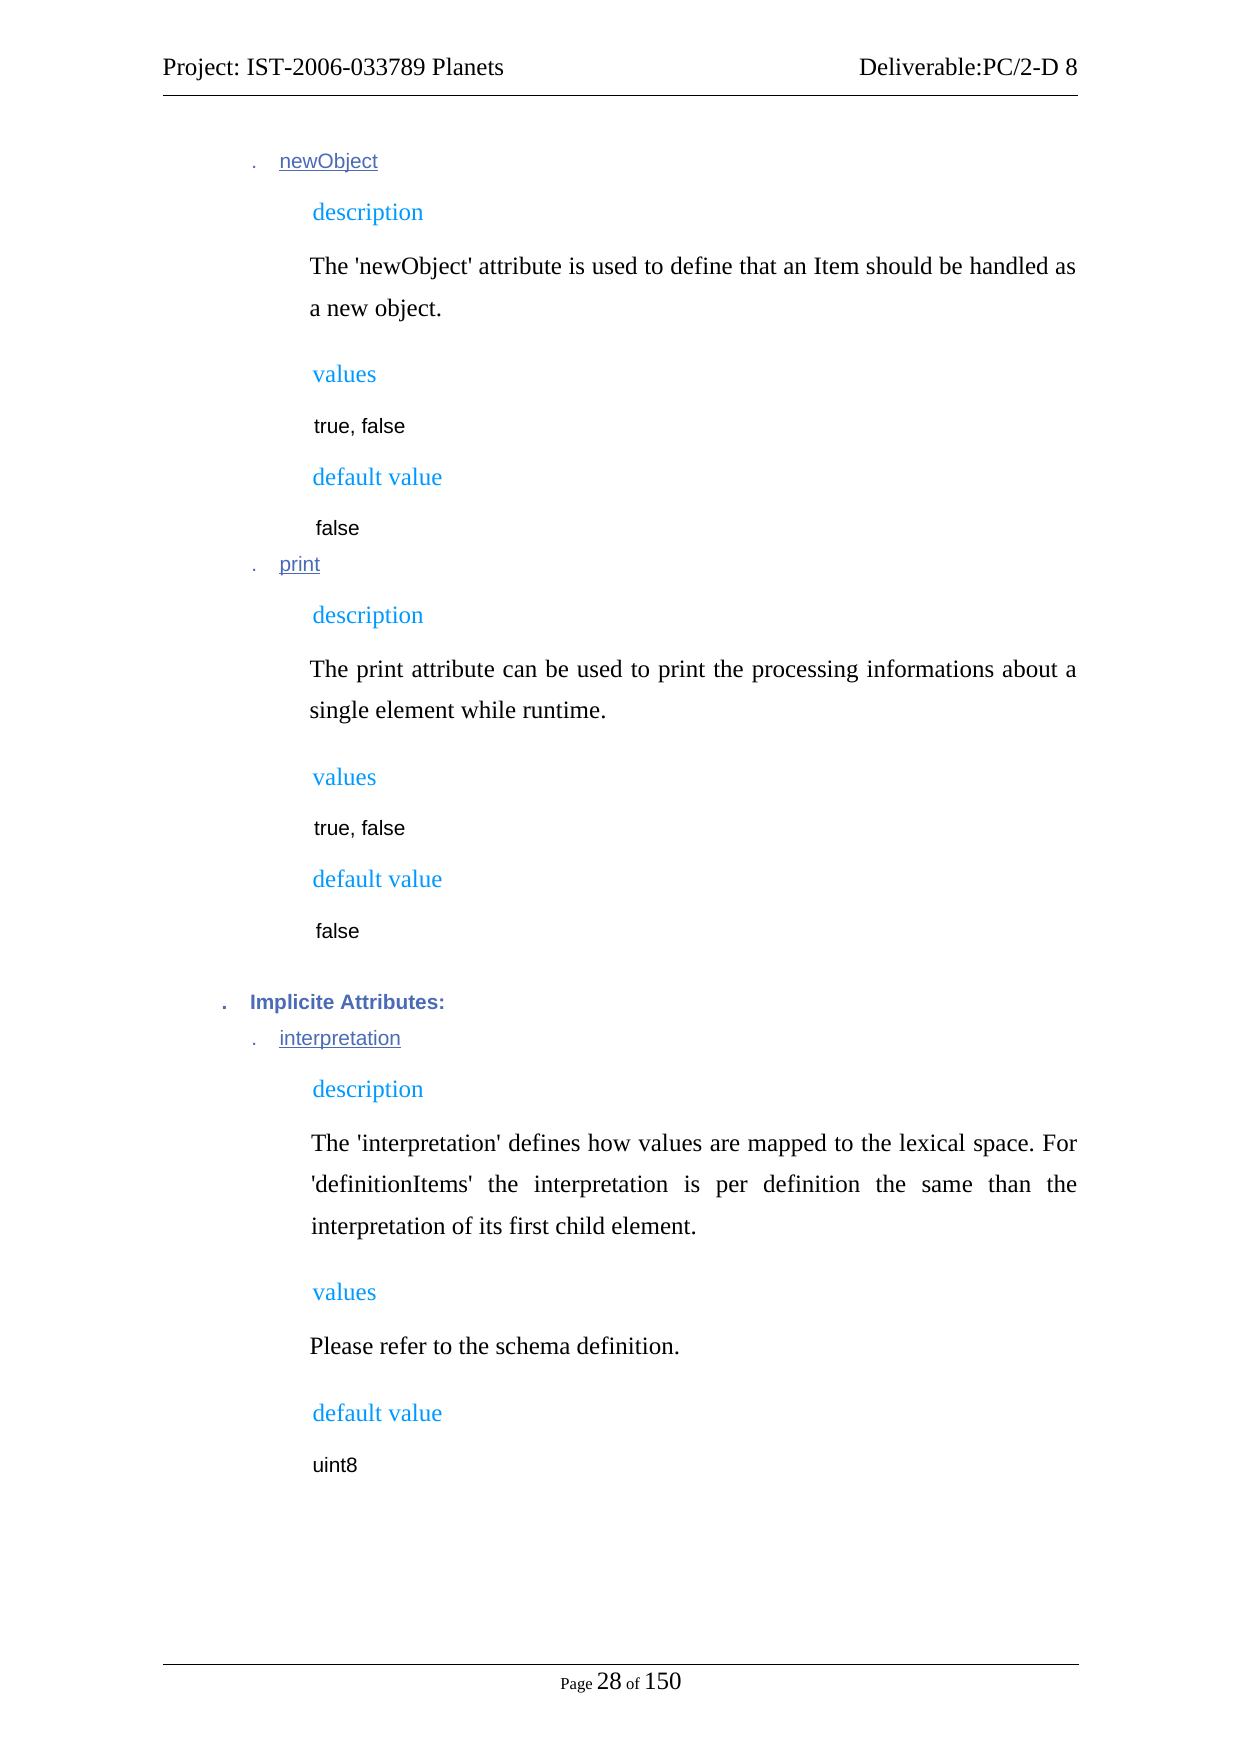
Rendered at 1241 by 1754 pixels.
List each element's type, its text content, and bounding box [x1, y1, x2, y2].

subtitle values [162, 763, 1078, 791]
text The 'interpretation' defines how values are mapped to the lexical space. For 'definitionItems' the interpretation is per definition the same than the interpretation of its first child element. [311, 1129, 1078, 1239]
subtitle default value [162, 865, 1078, 893]
subtitle newObject [162, 150, 1078, 173]
text true, false [314, 414, 1078, 438]
subtitle default value [162, 1399, 1078, 1427]
subtitle Implicite Attributes: [162, 991, 1078, 1014]
subtitle description [162, 1075, 1078, 1102]
text The 'newObject' attribute is used to define that an Item should be handled as a new object. [309, 252, 1078, 322]
subtitle values [162, 360, 1078, 388]
subtitle description [162, 198, 1078, 226]
subtitle default value [162, 463, 1078, 490]
text The print attribute can be used to print the processing informations about a single element while runtime. [309, 655, 1078, 724]
text true, false [314, 817, 1078, 840]
subtitle values [162, 1278, 1078, 1306]
text false [316, 919, 1078, 942]
subtitle interpretation [162, 1026, 1078, 1050]
text uint8 [162, 1453, 1078, 1476]
text Please refer to the schema definition. [309, 1332, 1078, 1360]
text false [316, 517, 1078, 540]
subtitle description [162, 601, 1078, 628]
subtitle print [162, 552, 1078, 576]
